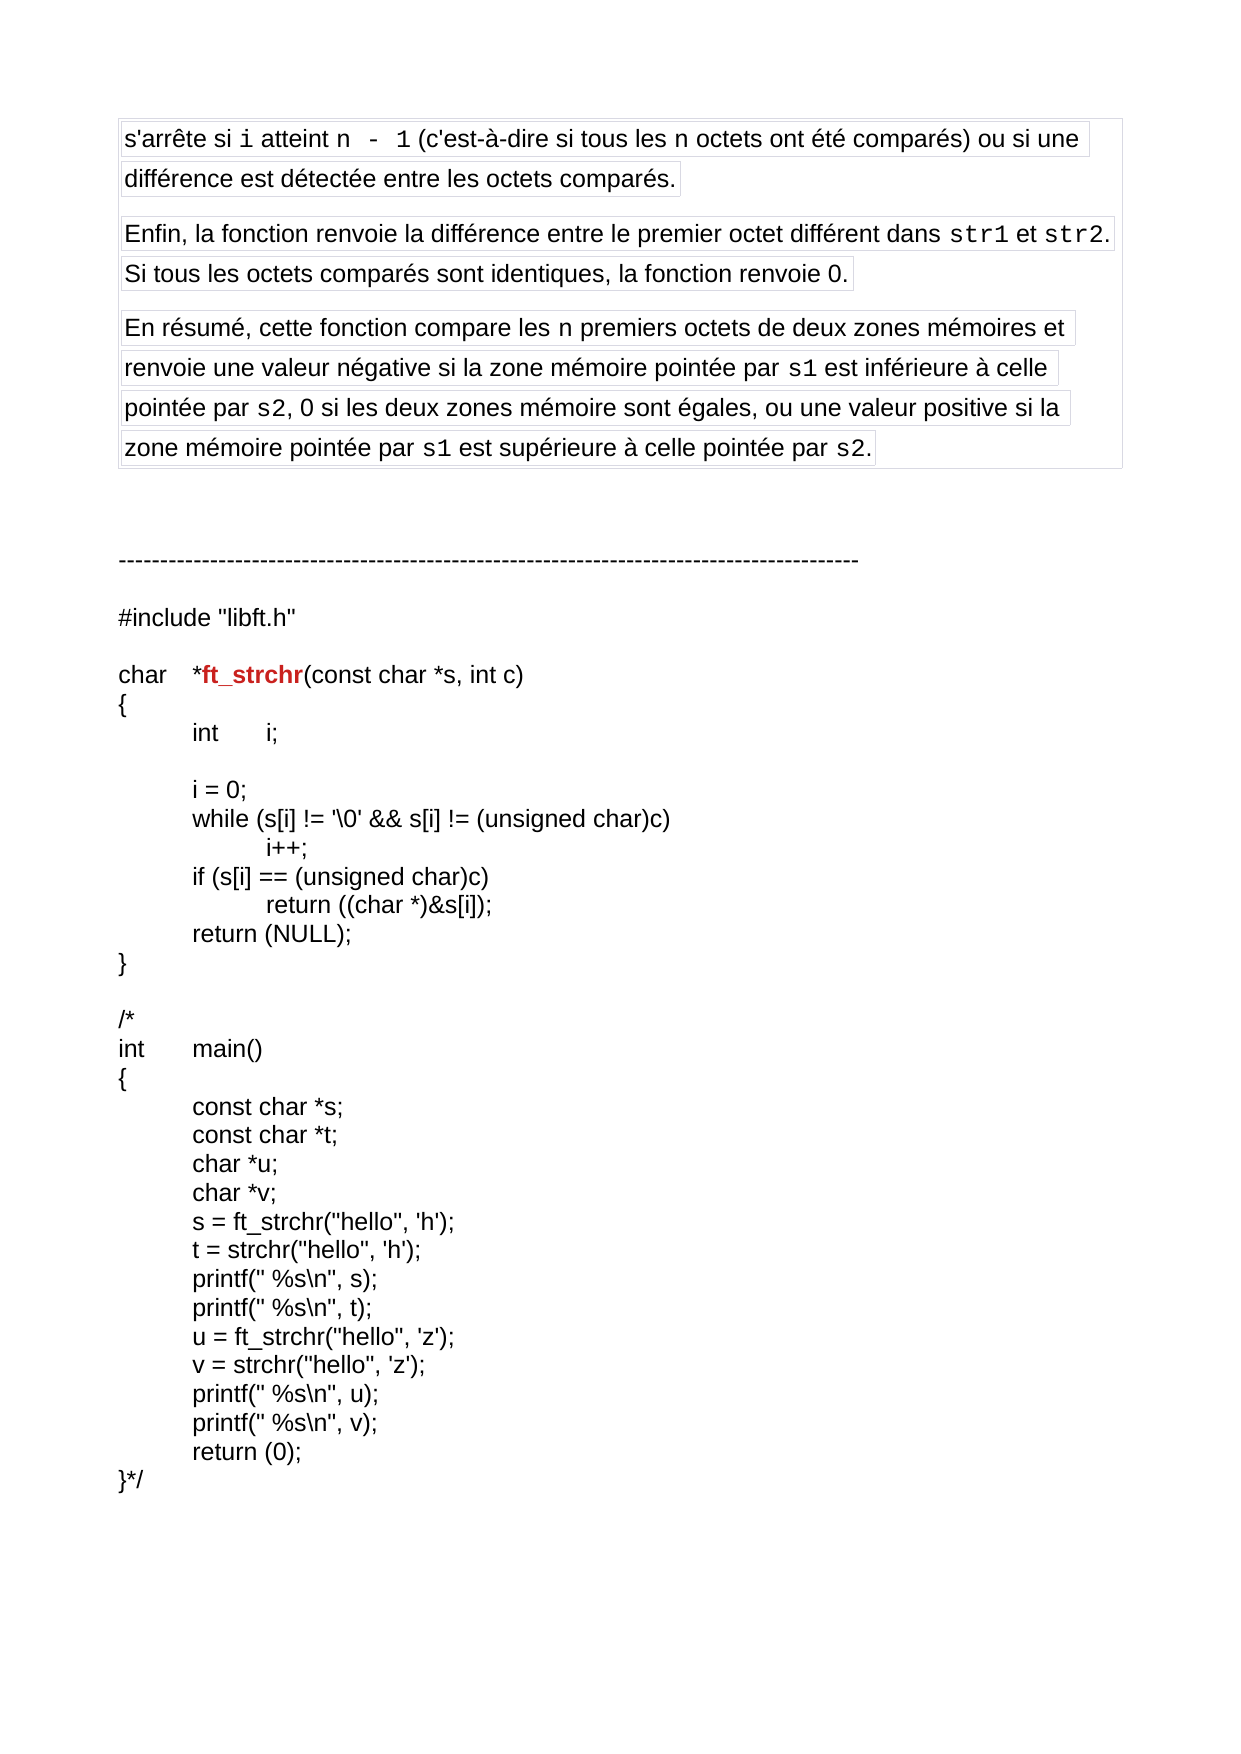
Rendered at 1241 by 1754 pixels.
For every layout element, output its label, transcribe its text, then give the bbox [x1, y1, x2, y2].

text const char *s; [118, 1092, 1122, 1120]
text printf(" %s\n", u); [118, 1379, 1122, 1408]
text if (s[i] == (unsigned char)c) [118, 862, 1122, 890]
text v = strchr("hello", 'z'); [118, 1350, 1122, 1379]
text return ((char *)&s[i]); [118, 890, 1122, 919]
text char *u; [118, 1149, 1122, 1178]
text return (0); [118, 1437, 1122, 1465]
text i = 0; [118, 775, 1122, 804]
text #include "libft.h" [118, 603, 1122, 632]
text s'arrête si i atteint n - 1 (c'est-à-dire si tous les n octets ont été comparés) ou si une différence est détectée entre les octets comparés. [119, 119, 1122, 196]
text Enfin, la fonction renvoie la différence entre le premier octet différent dans str1 et str2. Si tous les octets comparés sont identiques, la fonction renvoie 0. [119, 213, 1122, 291]
text int i; [118, 718, 1122, 747]
text int main() [118, 1034, 1122, 1063]
text t = strchr("hello", 'h'); [118, 1235, 1122, 1264]
text printf(" %s\n", t); [118, 1293, 1122, 1322]
text char *ft_strchr(const char *s, int c) [118, 660, 1122, 689]
text ----------------------------------------------------------------------------------------- [118, 545, 1122, 574]
text }*/ [118, 1465, 1122, 1494]
text s = ft_strchr("hello", 'h'); [118, 1207, 1122, 1235]
text char *v; [118, 1178, 1122, 1207]
text En résumé, cette fonction compare les n premiers octets de deux zones mémoires et renvoie une valeur négative si la zone mémoire pointée par s1 est inférieure à celle pointée par s2, 0 si les deux zones mémoire sont égales, ou une valeur positive si la zone mémoire pointée par s1 est supérieure à celle pointée par s2. [119, 307, 1122, 468]
text } [118, 948, 1122, 977]
text i++; [118, 833, 1122, 862]
text { [118, 1063, 1122, 1092]
text printf(" %s\n", v); [118, 1408, 1122, 1437]
text /* [118, 1005, 1122, 1034]
text u = ft_strchr("hello", 'z'); [118, 1322, 1122, 1350]
text printf(" %s\n", s); [118, 1264, 1122, 1293]
text { [118, 689, 1122, 718]
text return (NULL); [118, 919, 1122, 948]
text while (s[i] != '\0' && s[i] != (unsigned char)c) [118, 804, 1122, 833]
text const char *t; [118, 1120, 1122, 1149]
